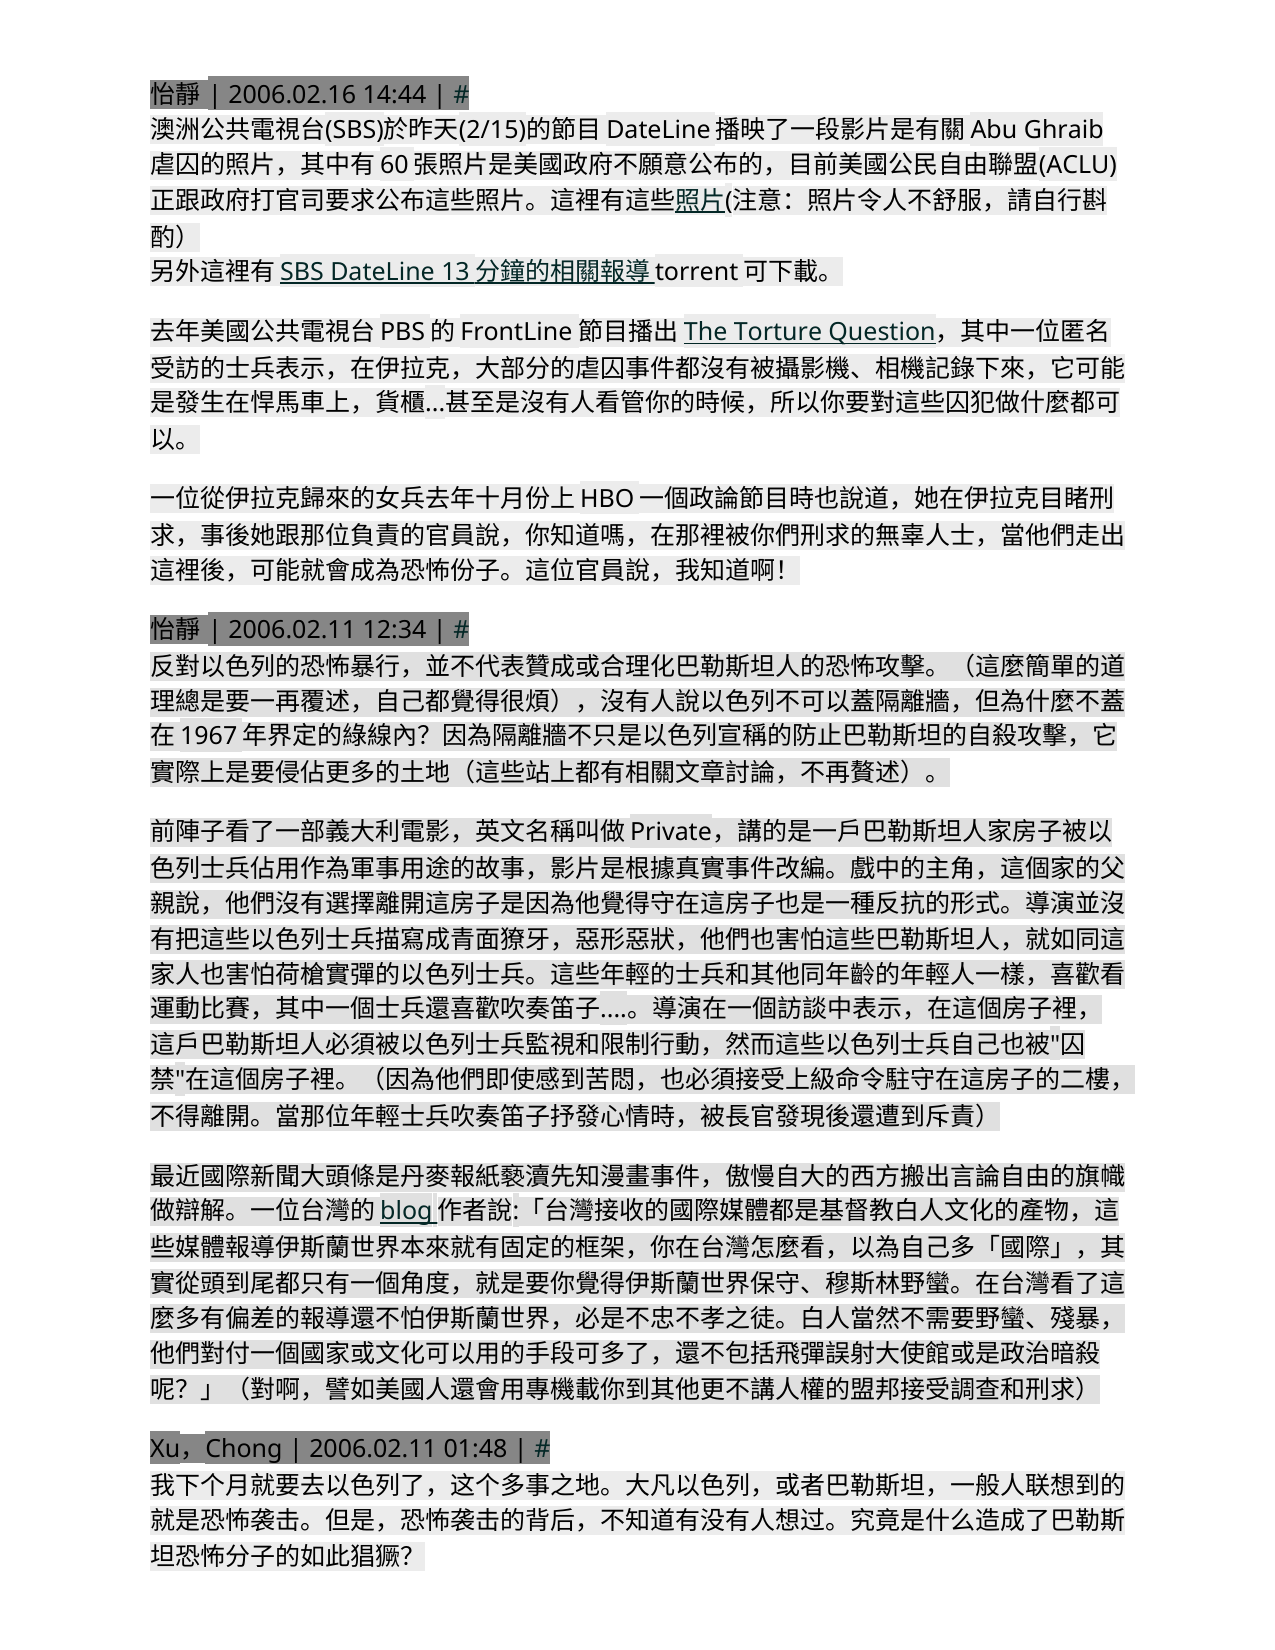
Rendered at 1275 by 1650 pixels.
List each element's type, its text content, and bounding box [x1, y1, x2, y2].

text 怡靜 | 2006.02.11 12:34 | # [150, 610, 1125, 646]
text Xu，Chong | 2006.02.11 01:48 | # [150, 1429, 1125, 1464]
text 反對以色列的恐怖暴行，並不代表贊成或合理化巴勒斯坦人的恐怖攻擊。（這麼簡單的道理總是要一再覆述，自己都覺得很煩），沒有人說以色列不可以蓋隔離牆，但為什麼不蓋在1967年界定的綠線內？因為隔離牆不只是以色列宣稱的防止巴勒斯坦的自殺攻擊，它實際上是要侵佔更多的土地（這些站上都有相關文章討論，不再贅述）。 [150, 646, 1125, 787]
text 前陣子看了一部義大利電影，英文名稱叫做Private，講的是一戶巴勒斯坦人家房子被以色列士兵佔用作為軍事用途的故事，影片是根據真實事件改編。戲中的主角，這個家的父親說，他們沒有選擇離開這房子是因為他覺得守在這房子也是一種反抗的形式。導演並沒有把這些以色列士兵描寫成青面獠牙，惡形惡狀，他們也害怕這些巴勒斯坦人，就如同這家人也害怕荷槍實彈的以色列士兵。這些年輕的士兵和其他同年齡的年輕人一樣，喜歡看運動比賽，其中一個士兵還喜歡吹奏笛子....。導演在一個訪談中表示，在這個房子裡，這戶巴勒斯坦人必須被以色列士兵監視和限制行動，然而這些以色列士兵自己也被"囚禁"在這個房子裡。（因為他們即使感到苦悶，也必須接受上級命令駐守在這房子的二樓，不得離開。當那位年輕士兵吹奏笛子抒發心情時，被長官發現後還遭到斥責） [150, 812, 1125, 1131]
text 一位從伊拉克歸來的女兵去年十月份上HBO一個政論節目時也說道，她在伊拉克目睹刑求，事後她跟那位負責的官員說，你知道嗎，在那裡被你們刑求的無辜人士，當他們走出這裡後，可能就會成為恐怖份子。這位官員說，我知道啊！ [150, 479, 1125, 585]
text 最近國際新聞大頭條是丹麥報紙褻瀆先知漫畫事件，傲慢自大的西方搬出言論自由的旗幟做辯解。一位台灣的blog作者說:「台灣接收的國際媒體都是基督教白人文化的產物，這些媒體報導伊斯蘭世界本來就有固定的框架，你在台灣怎麼看，以為自己多「國際」，其實從頭到尾都只有一個角度，就是要你覺得伊斯蘭世界保守、穆斯林野蠻。在台灣看了這麼多有偏差的報導還不怕伊斯蘭世界，必是不忠不孝之徒。白人當然不需要野蠻、殘暴，他們對付一個國家或文化可以用的手段可多了，還不包括飛彈誤射大使館或是政治暗殺呢？」（對啊，譬如美國人還會用專機載你到其他更不講人權的盟邦接受調查和刑求） [150, 1156, 1125, 1404]
text 去年美國公共電視台PBS的FrontLine 節目播出The Torture Question，其中一位匿名受訪的士兵表示，在伊拉克，大部分的虐囚事件都沒有被攝影機、相機記錄下來，它可能是發生在悍馬車上，貨櫃...甚至是沒有人看管你的時候，所以你要對這些囚犯做什麼都可以。 [150, 312, 1125, 454]
text 我下个月就要去以色列了，这个多事之地。大凡以色列，或者巴勒斯坦，一般人联想到的就是恐怖袭击。但是，恐怖袭击的背后，不知道有没有人想过。究竟是什么造成了巴勒斯坦恐怖分子的如此猖獗？ [150, 1464, 1125, 1571]
text 澳洲公共電視台(SBS)於昨天(2/15)的節目DateLine播映了一段影片是有關Abu Ghraib虐囚的照片，其中有60張照片是美國政府不願意公布的，目前美國公民自由聯盟(ACLU)正跟政府打官司要求公布這些照片。這裡有這些照片(注意：照片令人不舒服，請自行斟酌） 另外這裡有SBS DateLine 13分鐘的相關報導torrent可下載。 [150, 110, 1125, 287]
text 怡靜 | 2006.02.16 14:44 | # [150, 75, 1125, 110]
